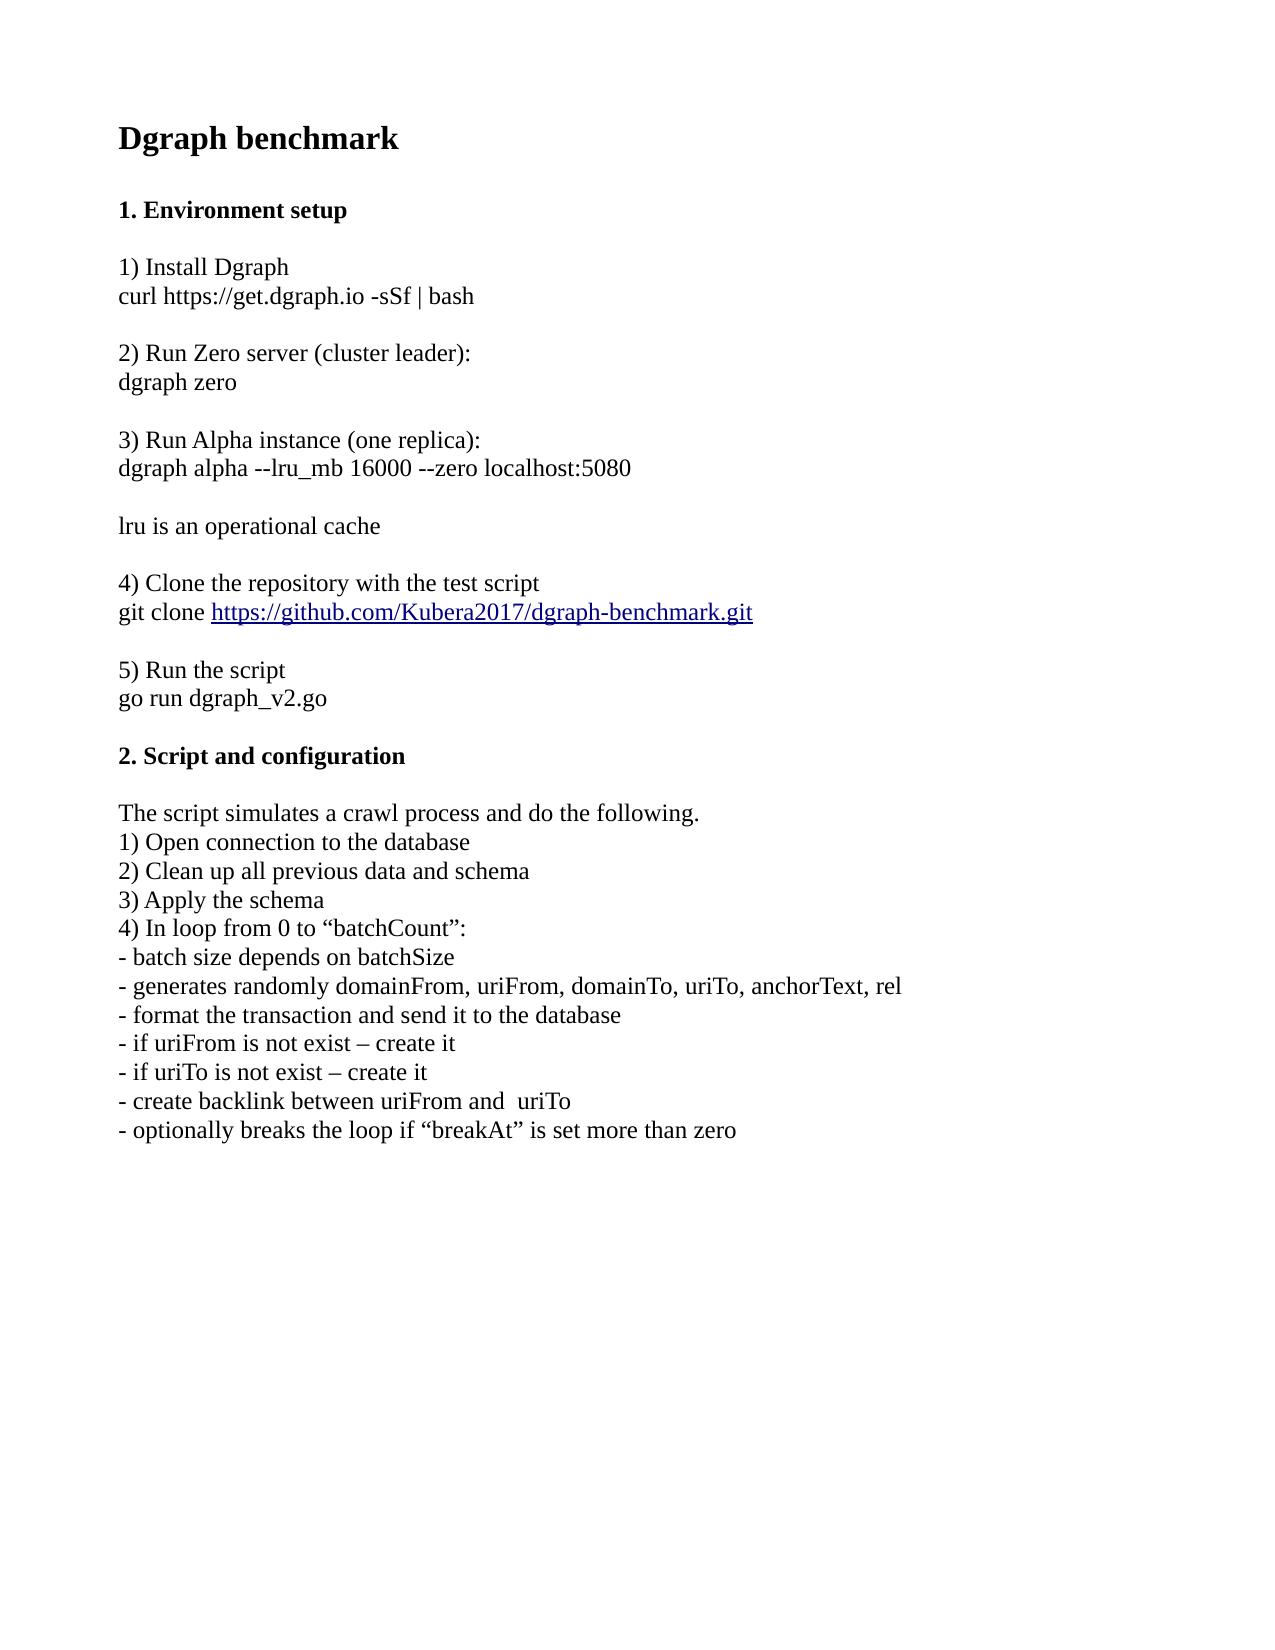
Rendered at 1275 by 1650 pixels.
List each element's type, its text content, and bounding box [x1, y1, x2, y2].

text 5) Run the script [118, 655, 1157, 683]
text Dgraph benchmark [118, 118, 1157, 156]
text - create backlink between uriFrom and uriTo [118, 1086, 1157, 1115]
text lru is an operational cache [118, 511, 1157, 540]
text go run dgraph_v2.go [118, 683, 1157, 712]
text dgraph alpha --lru_mb 16000 --zero localhost:5080 [118, 453, 1157, 482]
text - if uriFrom is not exist – create it [118, 1028, 1157, 1057]
text 3) Run Alpha instance (one replica): [118, 425, 1157, 453]
text 2. Script and configuration [118, 741, 1157, 770]
text 2) Clean up all previous data and schema [118, 856, 1157, 885]
text - format the transaction and send it to the database [118, 1000, 1157, 1028]
text The script simulates a crawl process and do the following. [118, 798, 1157, 827]
text 1. Environment setup [118, 195, 1157, 223]
text - generates randomly domainFrom, uriFrom, domainTo, uriTo, anchorText, rel [118, 971, 1157, 1000]
text dgraph zero [118, 367, 1157, 396]
text - batch size depends on batchSize [118, 942, 1157, 971]
text 1) Install Dgraph [118, 252, 1157, 281]
text 3) Apply the schema [118, 885, 1157, 913]
text curl https://get.dgraph.io -sSf | bash [118, 281, 1157, 310]
text - if uriTo is not exist – create it [118, 1057, 1157, 1086]
text 4) Clone the repository with the test script [118, 568, 1157, 597]
text 4) In loop from 0 to “batchCount”: [118, 913, 1157, 942]
text 1) Open connection to the database [118, 827, 1157, 856]
text git clone https://github.com/Kubera2017/dgraph-benchmark.git [118, 597, 1157, 626]
text - optionally breaks the loop if “breakAt” is set more than zero [118, 1115, 1157, 1143]
text 2) Run Zero server (cluster leader): [118, 338, 1157, 367]
